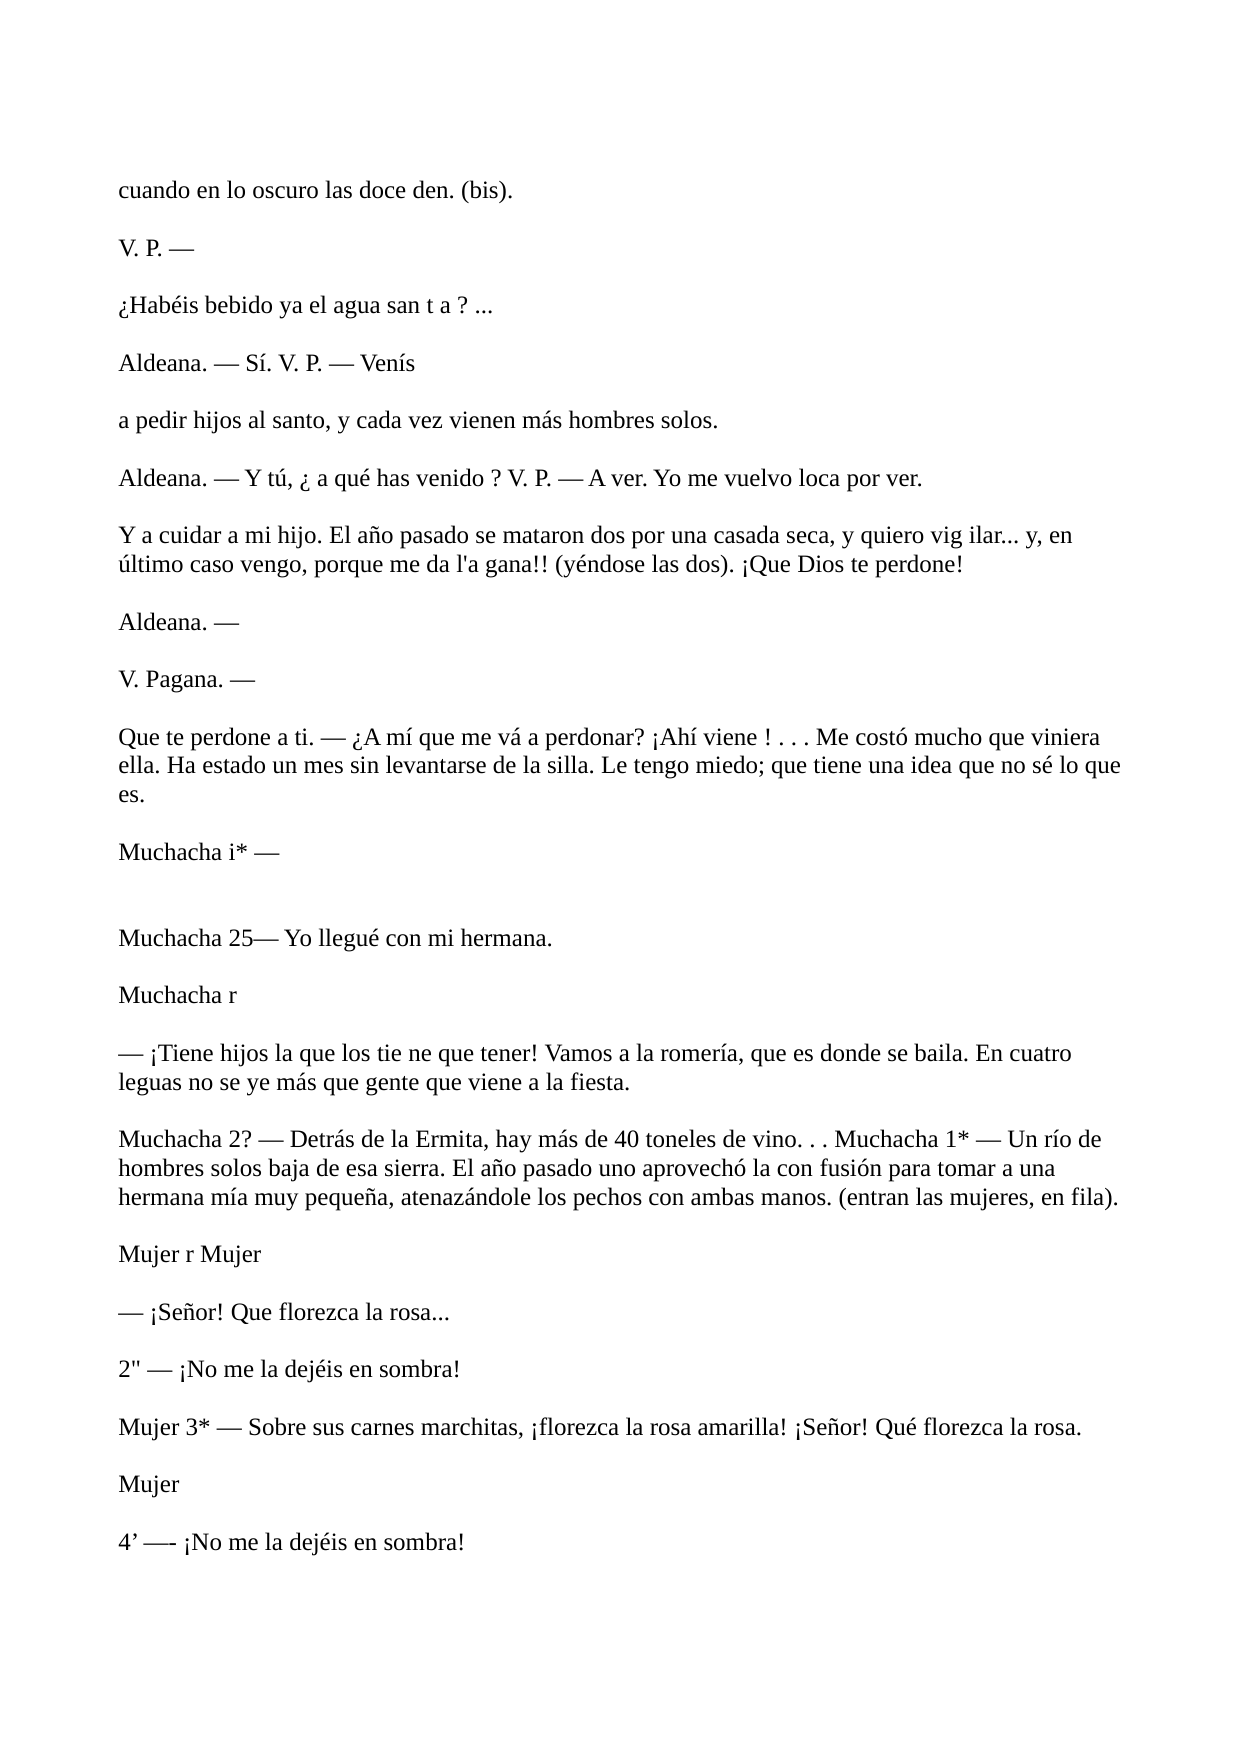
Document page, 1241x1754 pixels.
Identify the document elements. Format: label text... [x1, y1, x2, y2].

text 4’ —- ¡No me la dejéis en sombra! [118, 1527, 1122, 1556]
text Muchacha i* — [118, 837, 1122, 866]
text Mujer [118, 1469, 1122, 1498]
text ¿Habéis bebido ya el agua san­ t a ? ... [118, 291, 1122, 319]
text — ¡Tiene hijos la que los tie­ ne que tener! Vamos a la romería, que es donde se baila. En cuatro leguas no se ye más que gente que viene a la fiesta. [118, 1038, 1122, 1096]
text Mujer r Mujer [118, 1239, 1122, 1268]
text Que te perdone a ti. — ¿A mí que me vá a perdonar? ¡Ahí viene ! . . . Me costó mucho que viniera ella. Ha estado un mes sin levantarse de la silla. Le tengo miedo; que tiene una idea que no sé lo que es. [118, 722, 1122, 808]
text Y a cuidar a mi hijo. El año pasado se mataron dos por una casada seca, y quiero vig ilar... y, en último caso vengo, porque me da l'a gana!! (yéndose las dos). ¡Que Dios te perdone! [118, 521, 1122, 578]
text — ¡Señor! Que florezca la rosa... [118, 1297, 1122, 1326]
text Aldeana. — [118, 607, 1122, 636]
text Mujer 3* — Sobre sus carnes marchitas, ¡florezca la rosa amarilla! ¡Señor! Qué florezca la rosa. [118, 1412, 1122, 1441]
text a pedir hijos al santo, y cada vez vienen más hombres solos. [118, 406, 1122, 434]
text Aldeana. — Sí. V. P. — Venís [118, 348, 1122, 377]
text V. P. — [118, 233, 1122, 262]
text Aldeana. — Y tú, ¿ a qué has venido ? V. P. — A ver. Yo me vuelvo loca por ver. [118, 463, 1122, 492]
text Muchacha 25— Yo llegué con mi hermana. [118, 923, 1122, 952]
text Muchacha 2? — Detrás de la Ermita, hay más de 40 toneles de vino. . . Muchacha 1* — Un río de hombres solos baja de esa sierra. El año pasado uno aprovechó la con­ fusión para tomar a una hermana mía muy pequeña, atenazándole los pechos con ambas manos. (entran las mujeres, en fila). [118, 1124, 1122, 1211]
text 2" — ¡No me la dejéis en sombra! [118, 1354, 1122, 1383]
text cuando en lo oscuro las doce den. (bis). [118, 176, 1122, 204]
text Muchacha r [118, 981, 1122, 1009]
text V. Pagana. — [118, 664, 1122, 693]
